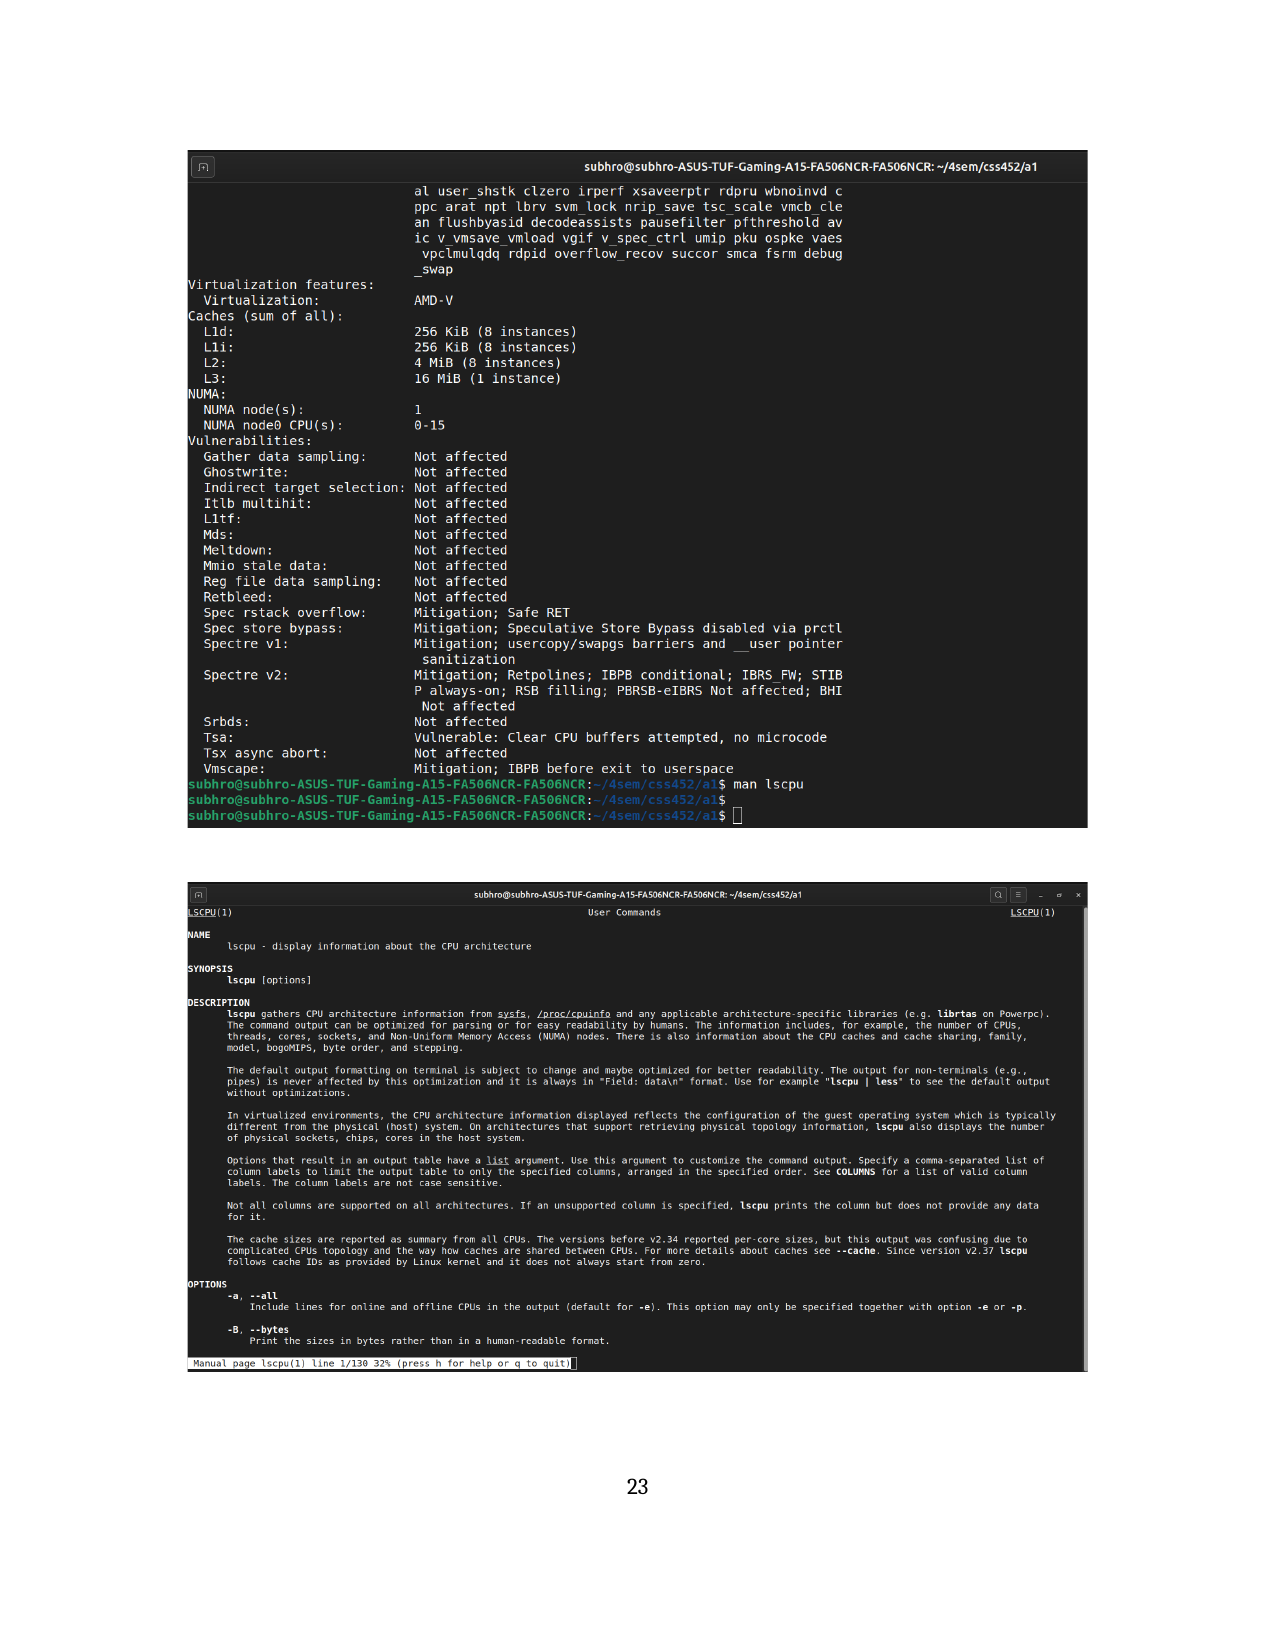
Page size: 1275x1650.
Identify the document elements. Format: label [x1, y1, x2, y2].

picture [187, 882, 1088, 1372]
picture [187, 150, 1088, 828]
